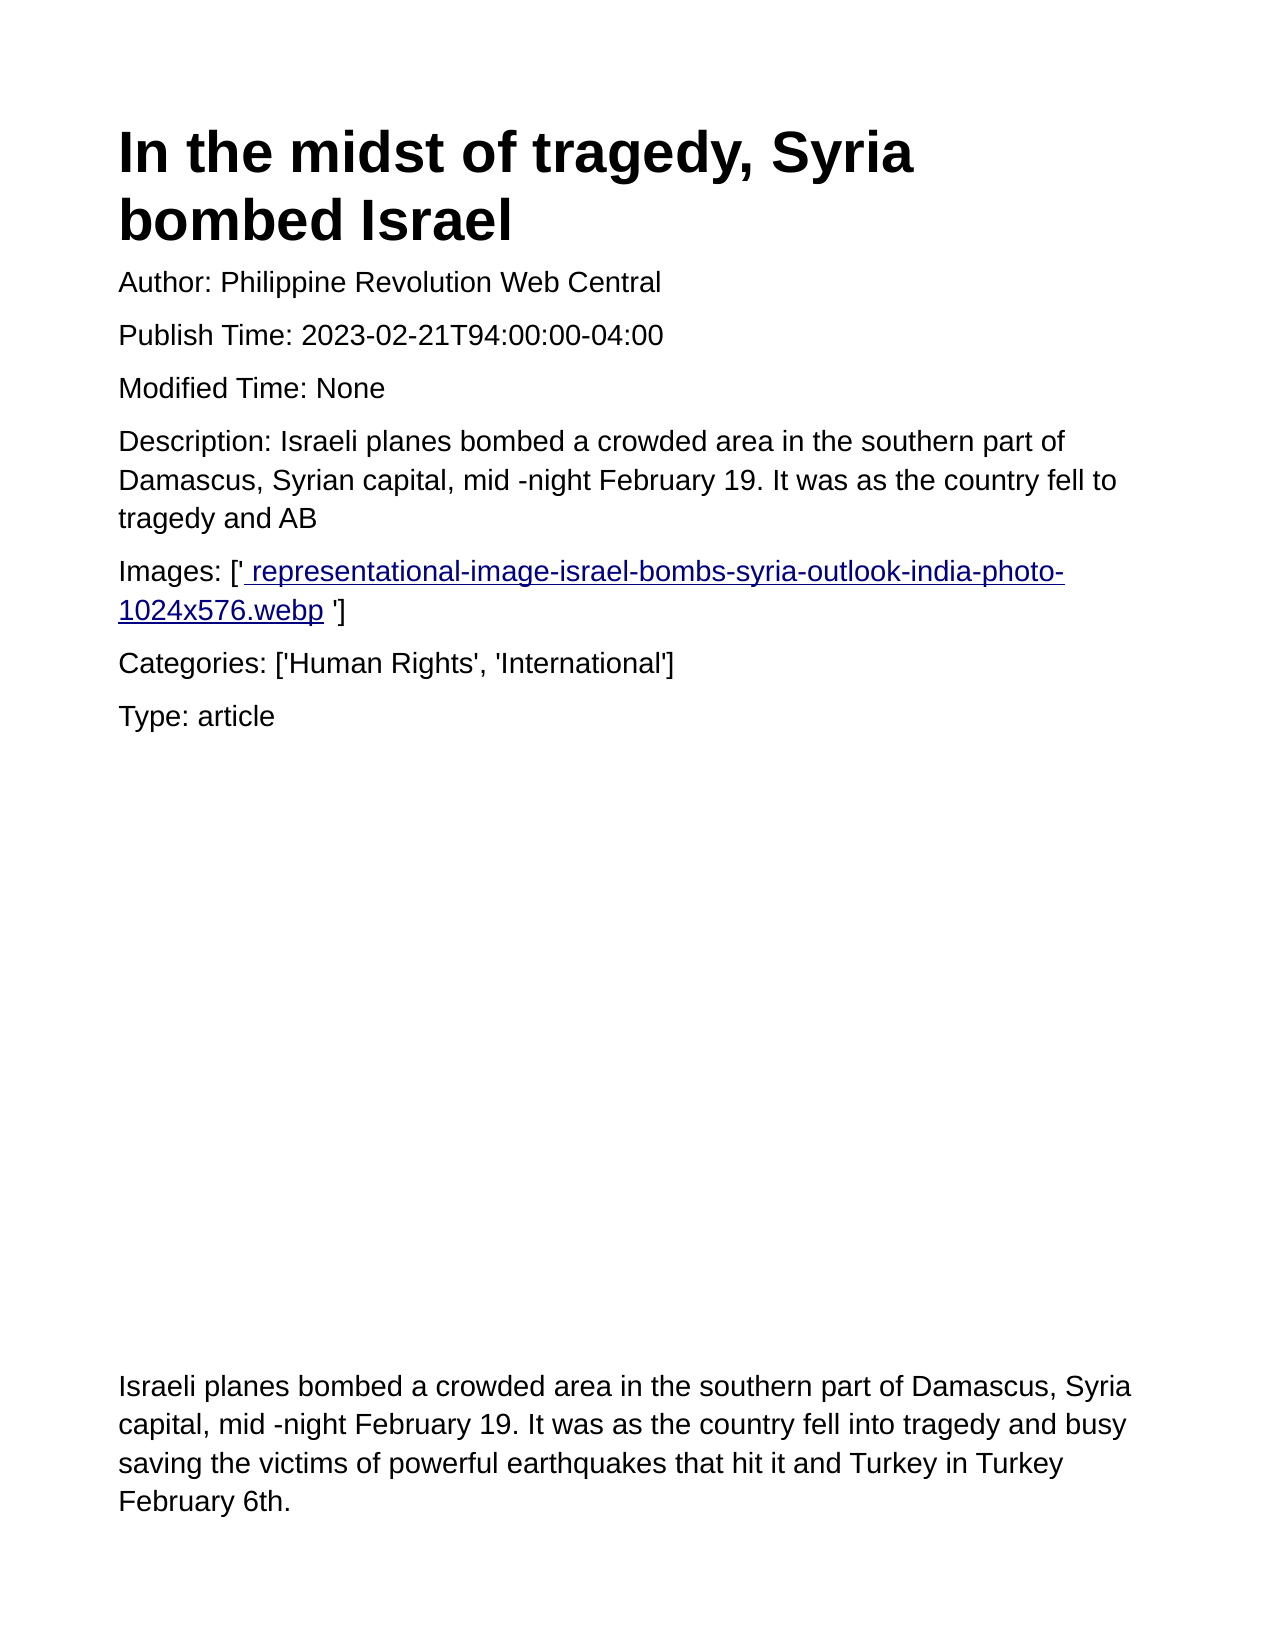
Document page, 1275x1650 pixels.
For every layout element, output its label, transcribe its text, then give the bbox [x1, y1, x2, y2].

subtitle In the midst of tragedy, Syria bombed Israel [118, 118, 1157, 252]
text Modified Time: None [118, 371, 1157, 404]
text Israeli planes bombed a crowded area in the southern part of Damascus, Syria capital, mid -night February 19. It was as the country fell into tragedy and busy saving the victims of powerful earthquakes that hit it and Turkey in Turkey February 6th. [118, 752, 1157, 1518]
text Type: article [118, 699, 1157, 733]
text Author: Philippine Revolution Web Central [118, 265, 1157, 298]
text Categories: ['Human Rights', 'International'] [118, 646, 1157, 679]
text Description: Israeli planes bombed a crowded area in the southern part of Damascus, Syrian capital, mid -night February 19. It was as the country fell to tragedy and AB [118, 424, 1157, 535]
text Publish Time: 2023-02-21T94:00:00-04:00 [118, 318, 1157, 351]
text Images: [' representational-image-israel-bombs-syria-outlook-india-photo-1024x576.webp '] [118, 554, 1157, 626]
